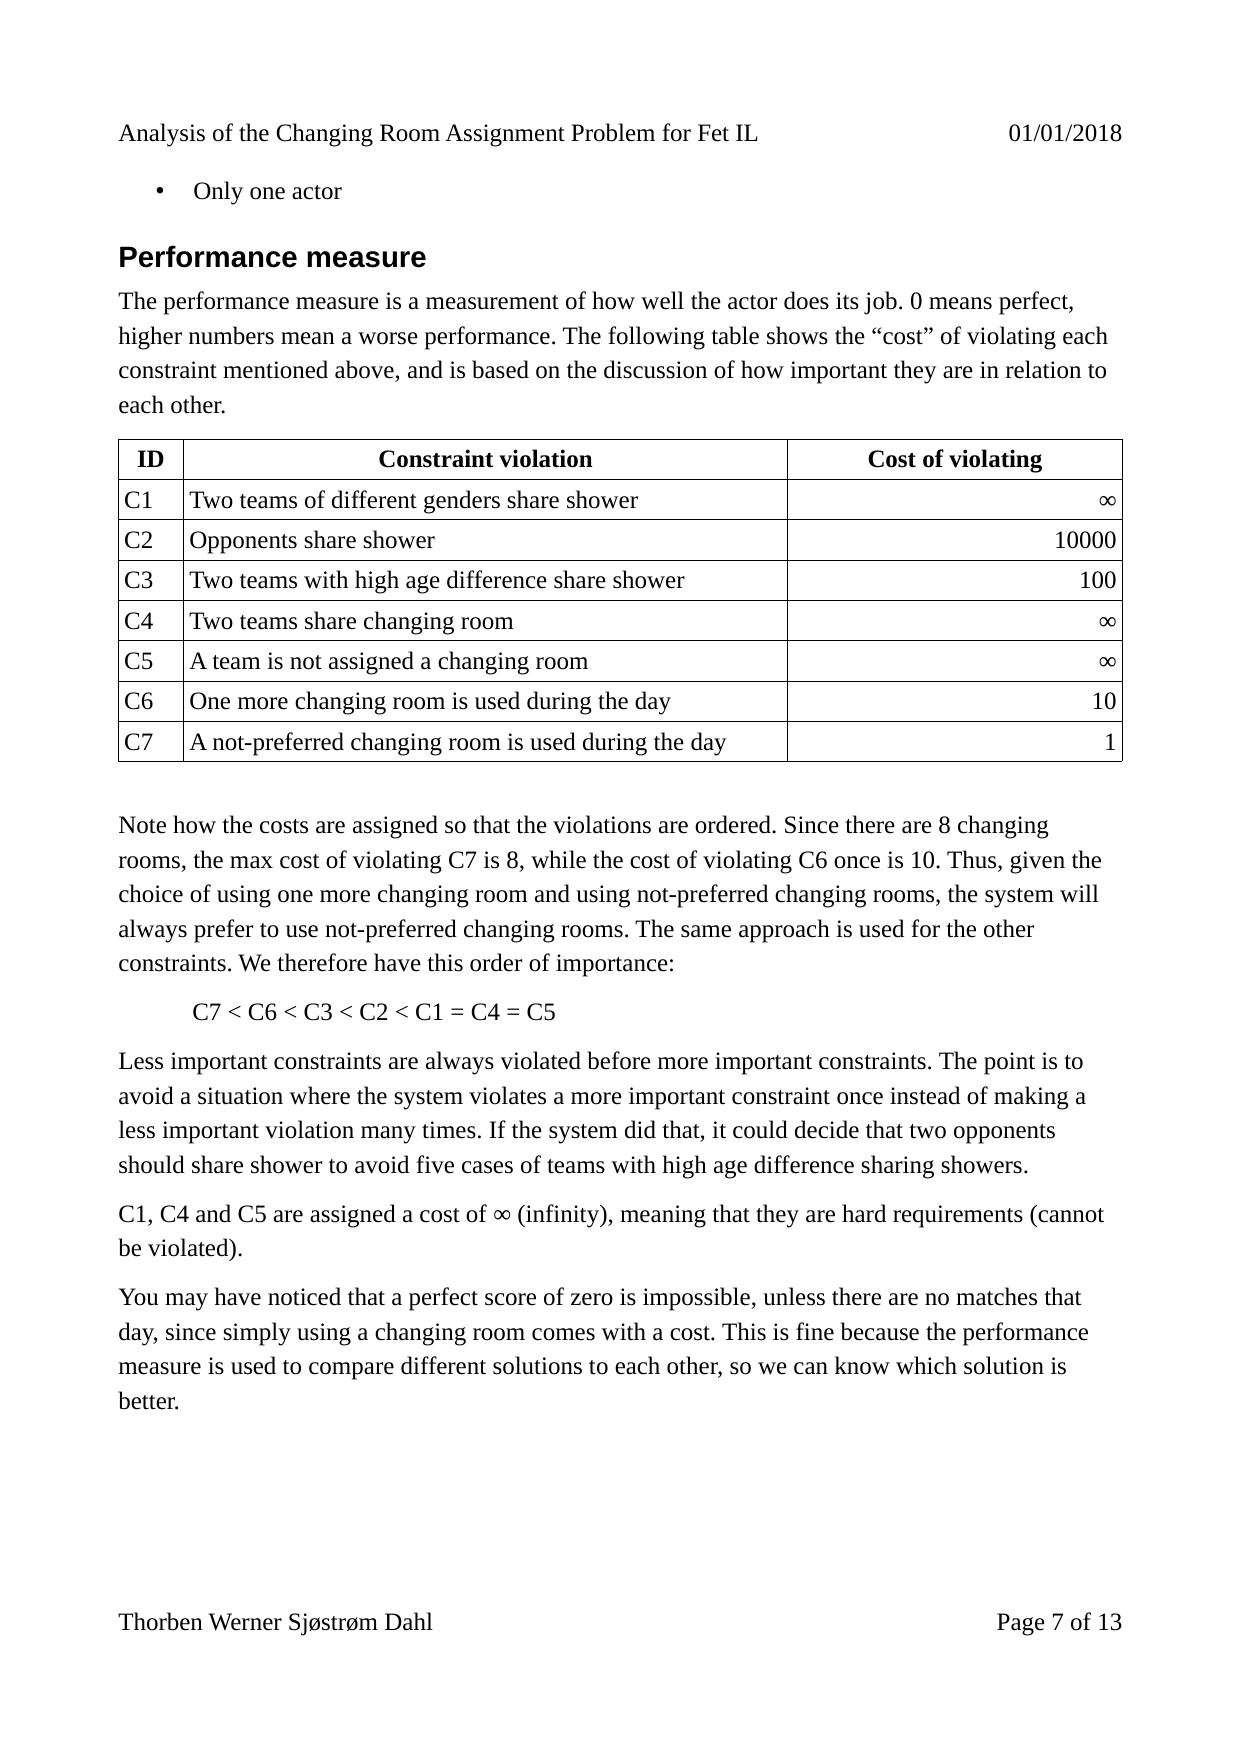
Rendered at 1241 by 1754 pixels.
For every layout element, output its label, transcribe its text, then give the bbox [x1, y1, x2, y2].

table_cell Two teams of different genders share shower [184, 480, 787, 519]
table_cell 10000 [788, 520, 1122, 560]
table_cell Opponents share shower [184, 520, 787, 560]
subtitle Performance measure [118, 240, 1122, 274]
text Less important constraints are always violated before more important constraints. The point is to avoid a situation where the system violates a more important constraint once instead of making a less important violation many times. If the system did that, it could decide that two opponents should share shower to avoid five cases of teams with high age difference sharing showers. [118, 1046, 1122, 1179]
text Note how the costs are assigned so that the violations are ordered. Since there are 8 changing rooms, the max cost of violating C7 is 8, while the cost of violating C6 once is 10. Thus, given the choice of using one more changing room and using not-preferred changing rooms, the system will always prefer to use not-preferred changing rooms. The same approach is used for the other constraints. We therefore have this order of importance: [118, 810, 1122, 977]
table_cell 100 [788, 561, 1122, 600]
table_cell C5 [119, 641, 183, 681]
table_cell ∞ [788, 601, 1122, 640]
table_cell ∞ [788, 641, 1122, 681]
table_cell C2 [119, 520, 183, 560]
table_cell 10 [788, 682, 1122, 721]
table_cell Two teams share changing room [184, 601, 787, 640]
table_header Constraint violation [184, 440, 787, 479]
table_cell C6 [119, 682, 183, 721]
text The performance measure is a measurement of how well the actor does its job. 0 means perfect, higher numbers mean a worse performance. The following table shows the “cost” of violating each constraint mentioned above, and is based on the discussion of how important they are in relation to each other. [118, 286, 1122, 418]
table_header Cost of violating [788, 440, 1122, 479]
text C1, C4 and C5 are assigned a cost of ∞ (infinity), meaning that they are hard requirements (cannot be violated). [118, 1199, 1122, 1262]
text You may have noticed that a perfect score of zero is impossible, unless there are no matches that day, since simply using a changing room comes with a cost. This is fine because the performance measure is used to compare different solutions to each other, so we can know which solution is better. [118, 1282, 1122, 1415]
table_cell C1 [119, 480, 183, 519]
list Only one actor [156, 176, 1122, 205]
table_cell C3 [119, 561, 183, 600]
table_cell C7 [119, 722, 183, 761]
table_cell Two teams with high age difference share shower [184, 561, 787, 600]
table_cell 1 [788, 722, 1122, 761]
table_cell ∞ [788, 480, 1122, 519]
table_header ID [119, 440, 183, 479]
table_cell A team is not assigned a changing room [184, 641, 787, 681]
table_cell C4 [119, 601, 183, 640]
table_cell A not-preferred changing room is used during the day [184, 722, 787, 761]
table_cell One more changing room is used during the day [184, 682, 787, 721]
text C7 < C6 < C3 < C2 < C1 = C4 = C5 [118, 997, 1122, 1026]
